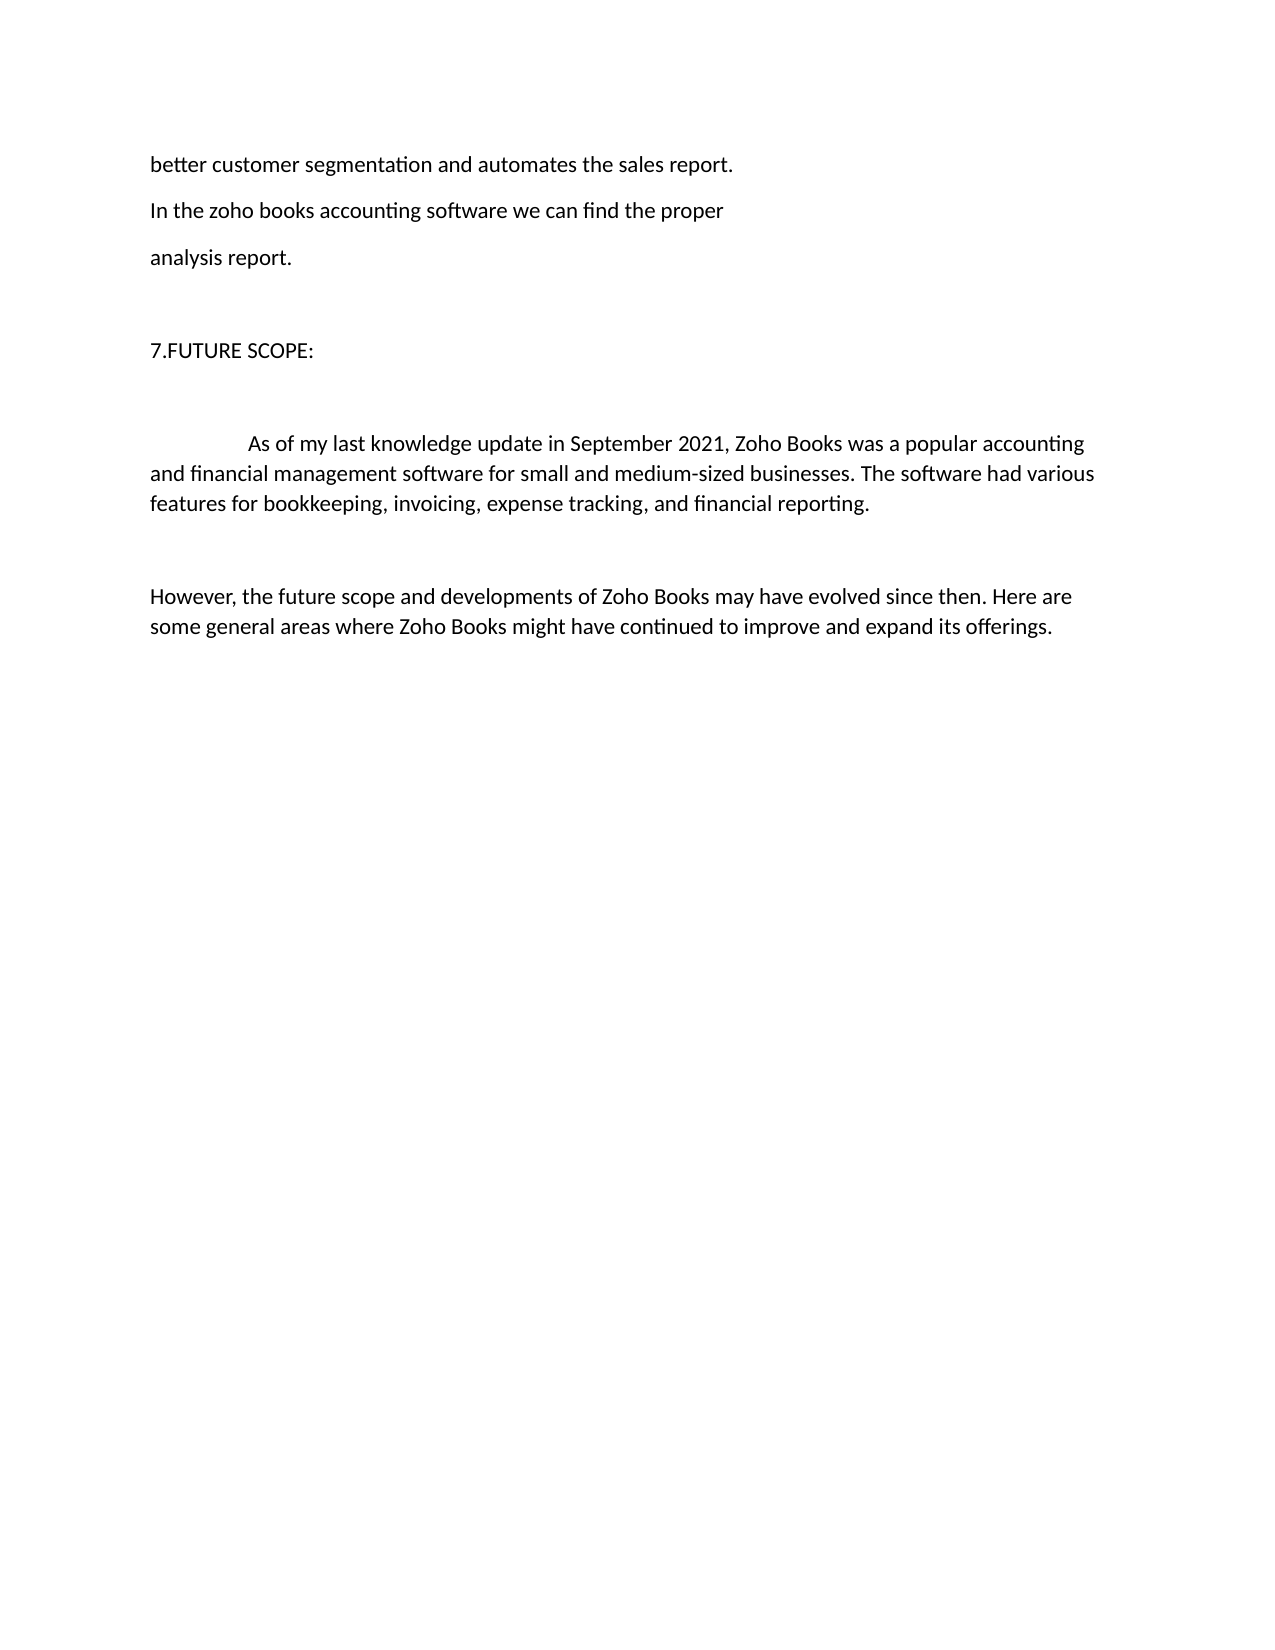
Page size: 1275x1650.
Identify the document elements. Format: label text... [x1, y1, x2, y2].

text As of my last knowledge update in September 2021, Zoho Books was a popular accounting and financial management software for small and medium-sized businesses. The software had various features for bookkeeping, invoicing, expense tracking, and financial reporting. [150, 429, 1125, 517]
text However, the future scope and developments of Zoho Books may have evolved since then. Here are some general areas where Zoho Books might have continued to improve and expand its offerings. [150, 582, 1125, 640]
text better customer segmentation and automates the sales report. [150, 150, 1125, 178]
text analysis report. [150, 243, 1125, 271]
text In the zoho books accounting software we can find the proper [150, 197, 1125, 224]
text 7.FUTURE SCOPE: [150, 336, 1125, 364]
